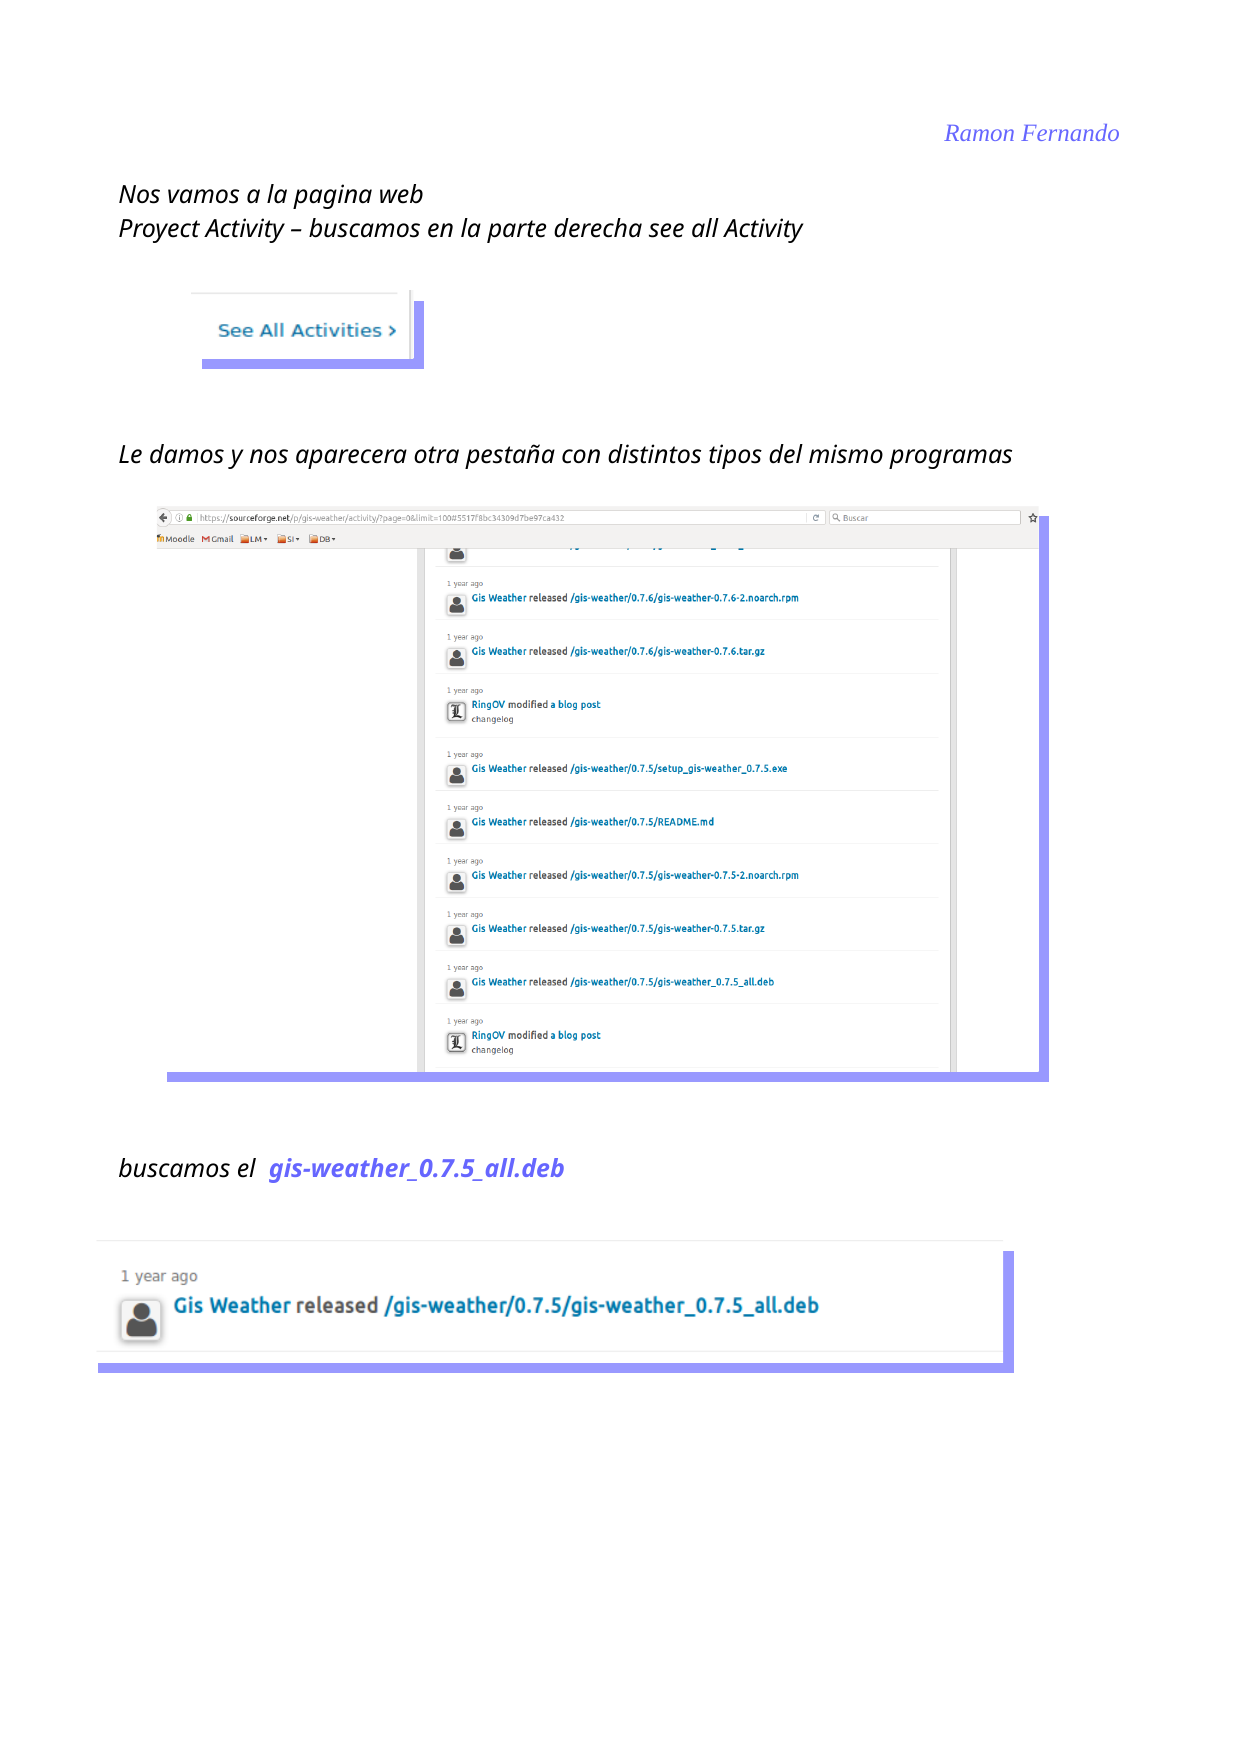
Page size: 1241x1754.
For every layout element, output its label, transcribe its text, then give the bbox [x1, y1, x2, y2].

text Le damos y nos aparecera otra pestaña con distintos tipos del mismo programas [118, 437, 1122, 471]
text buscamos el gis-weather_0.7.5_all.deb [118, 1150, 1122, 1184]
text Proyect Activity – buscamos en la parte derecha see all Activity [118, 210, 1122, 244]
picture [87, 1240, 1004, 1363]
picture [156, 506, 1039, 1072]
text Nos vamos a la pagina web [118, 176, 1122, 210]
picture [191, 290, 414, 359]
